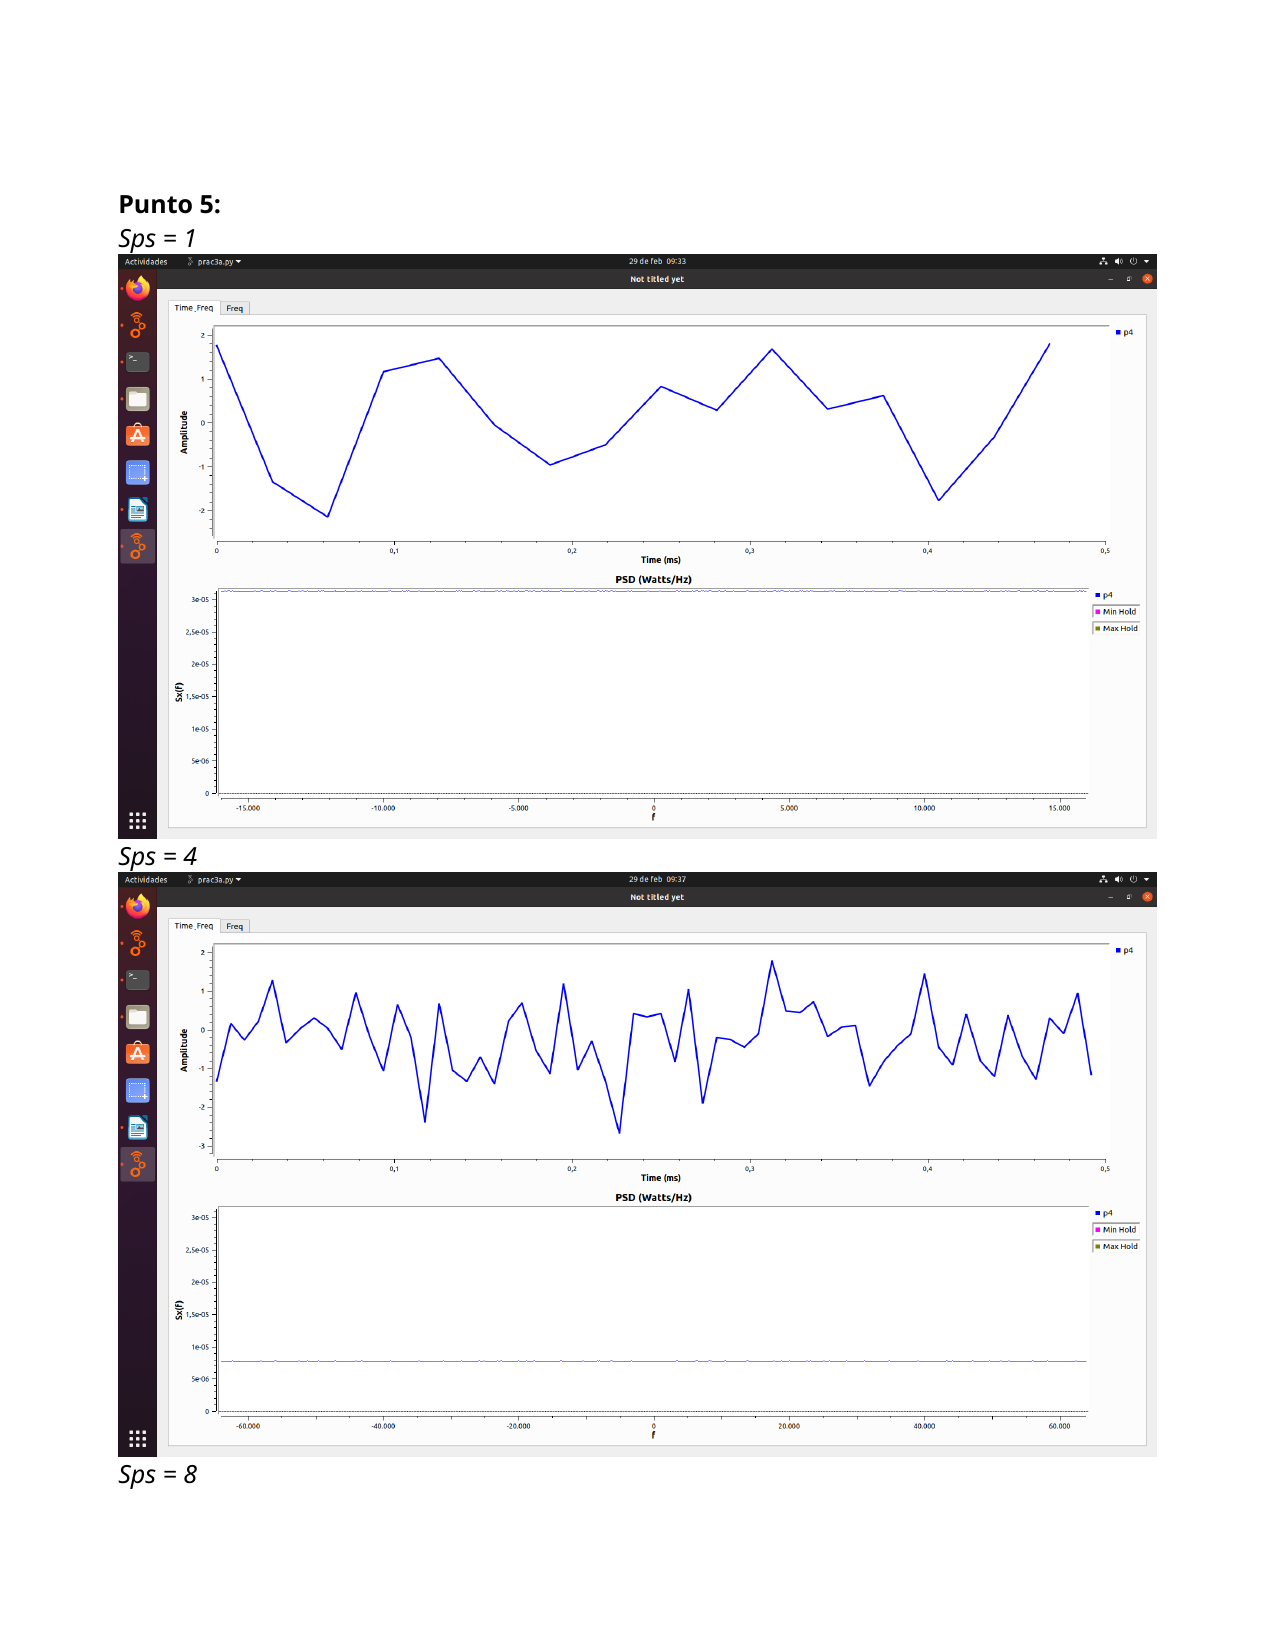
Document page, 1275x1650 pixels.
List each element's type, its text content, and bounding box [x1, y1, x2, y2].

text Sps = 8 [118, 1457, 1157, 1491]
text Sps = 4 [118, 839, 1157, 872]
text Sps = 1 [118, 220, 1157, 254]
text Punto 5: [118, 186, 1157, 220]
